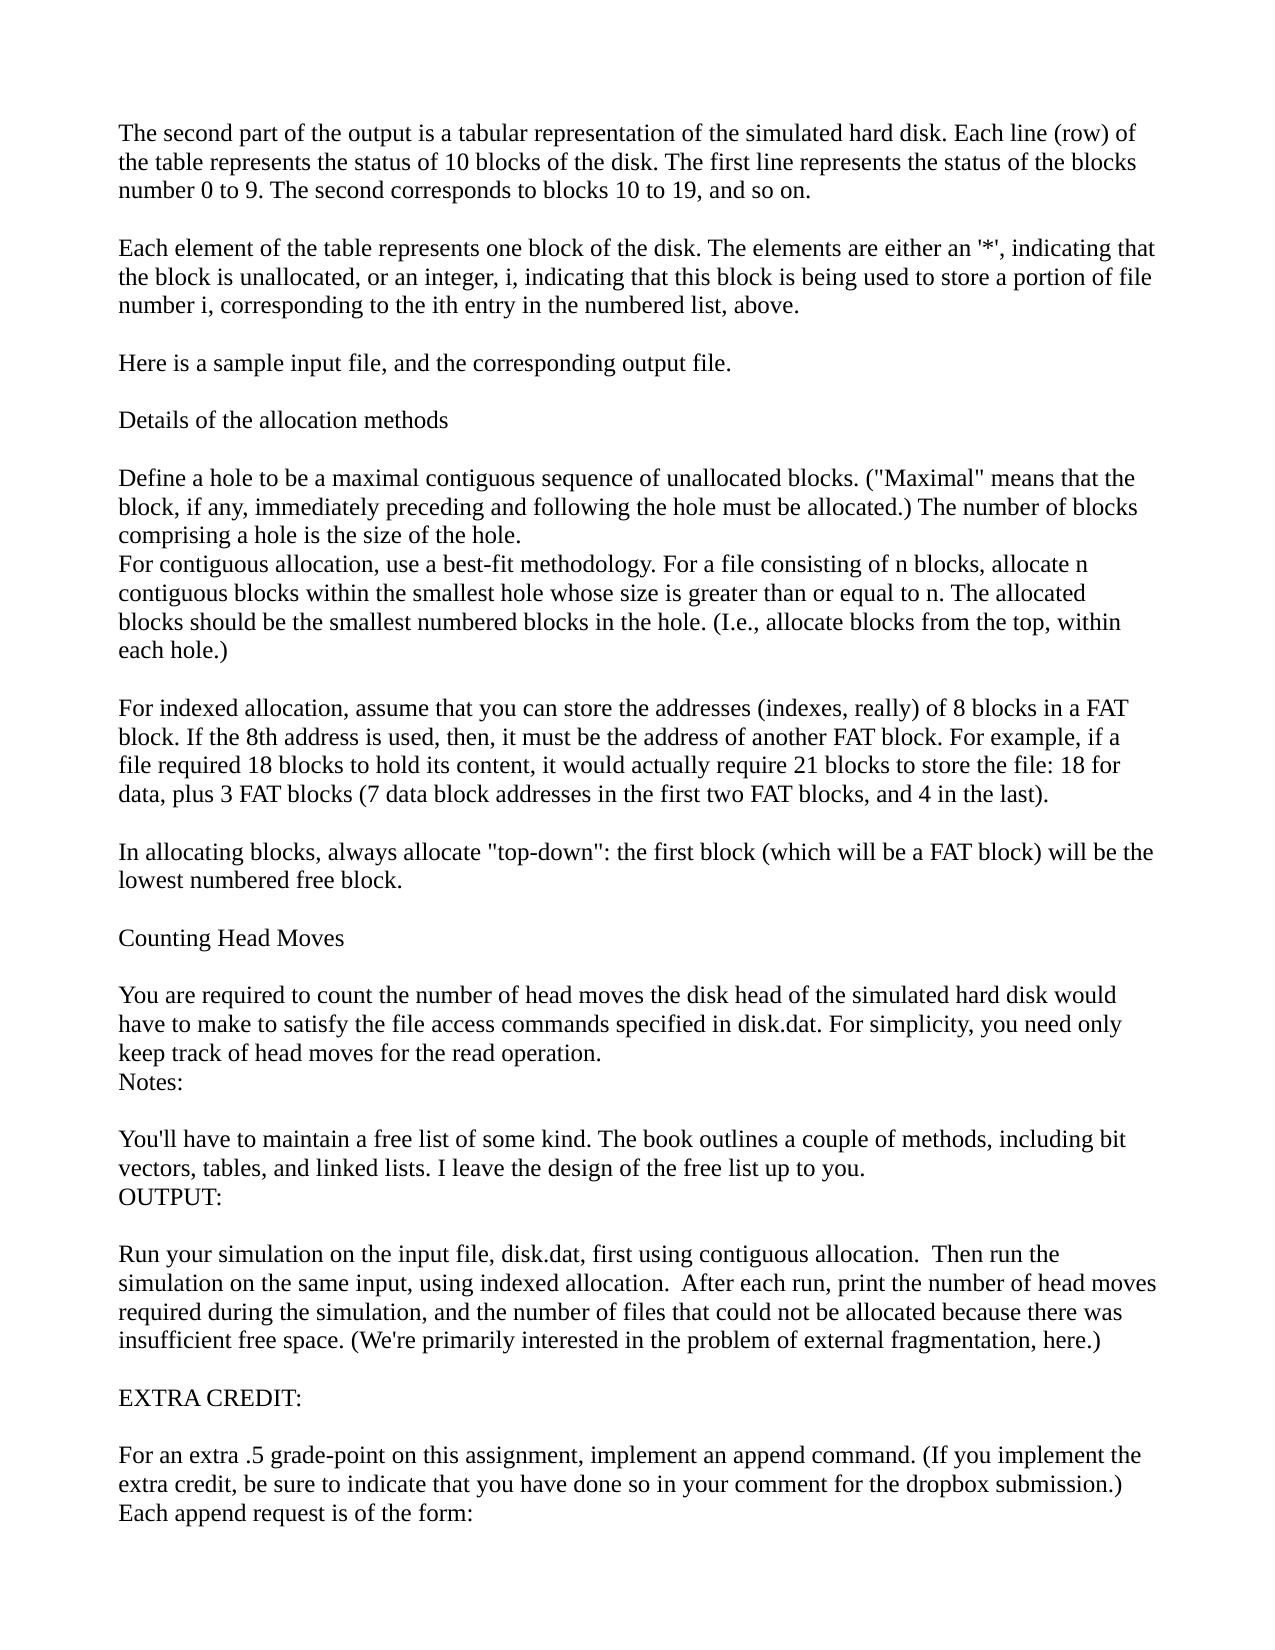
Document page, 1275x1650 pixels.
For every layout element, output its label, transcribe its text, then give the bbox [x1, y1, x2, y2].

text OUTPUT: [118, 1182, 1157, 1211]
text Run your simulation on the input file, disk.dat, first using contiguous allocation. Then run the simulation on the same input, using indexed allocation. After each run, print the number of head moves required during the simulation, and the number of files that could not be allocated because there was insufficient free space. (We're primarily interested in the problem of external fragmentation, here.) [118, 1239, 1157, 1354]
text In allocating blocks, always allocate "top-down": the first block (which will be a FAT block) will be the lowest numbered free block. [118, 837, 1157, 894]
text For an extra .5 grade-point on this assignment, implement an append command. (If you implement the extra credit, be sure to indicate that you have done so in your comment for the dropbox submission.) Each append request is of the form: [118, 1441, 1157, 1527]
text Here is a sample input file, and the corresponding output file. [118, 348, 1157, 377]
text Each element of the table represents one block of the disk. The elements are either an '*', indicating that the block is unallocated, or an integer, i, indicating that this block is being used to store a portion of file number i, corresponding to the ith entry in the numbered list, above. [118, 233, 1157, 319]
text Define a hole to be a maximal contiguous sequence of unallocated blocks. ("Maximal" means that the block, if any, immediately preceding and following the hole must be allocated.) The number of blocks comprising a hole is the size of the hole. [118, 463, 1157, 549]
text You'll have to maintain a free list of some kind. The book outlines a couple of methods, including bit vectors, tables, and linked lists. I leave the design of the free list up to you. [118, 1124, 1157, 1182]
text EXTRA CREDIT: [118, 1383, 1157, 1412]
text For contiguous allocation, use a best-fit methodology. For a file consisting of n blocks, allocate n contiguous blocks within the smallest hole whose size is greater than or equal to n. The allocated blocks should be the smallest numbered blocks in the hole. (I.e., allocate blocks from the top, within each hole.) [118, 549, 1157, 664]
text Details of the allocation methods [118, 406, 1157, 434]
text Notes: [118, 1067, 1157, 1096]
text You are required to count the number of head moves the disk head of the simulated hard disk would have to make to satisfy the file access commands specified in disk.dat. For simplicity, you need only keep track of head moves for the read operation. [118, 981, 1157, 1067]
text The second part of the output is a tabular representation of the simulated hard disk. Each line (row) of the table represents the status of 10 blocks of the disk. The first line represents the status of the blocks number 0 to 9. The second corresponds to blocks 10 to 19, and so on. [118, 118, 1157, 204]
text For indexed allocation, assume that you can store the addresses (indexes, really) of 8 blocks in a FAT block. If the 8th address is used, then, it must be the address of another FAT block. For example, if a file required 18 blocks to hold its content, it would actually require 21 blocks to store the file: 18 for data, plus 3 FAT blocks (7 data block addresses in the first two FAT blocks, and 4 in the last). [118, 693, 1157, 808]
text Counting Head Moves [118, 923, 1157, 952]
